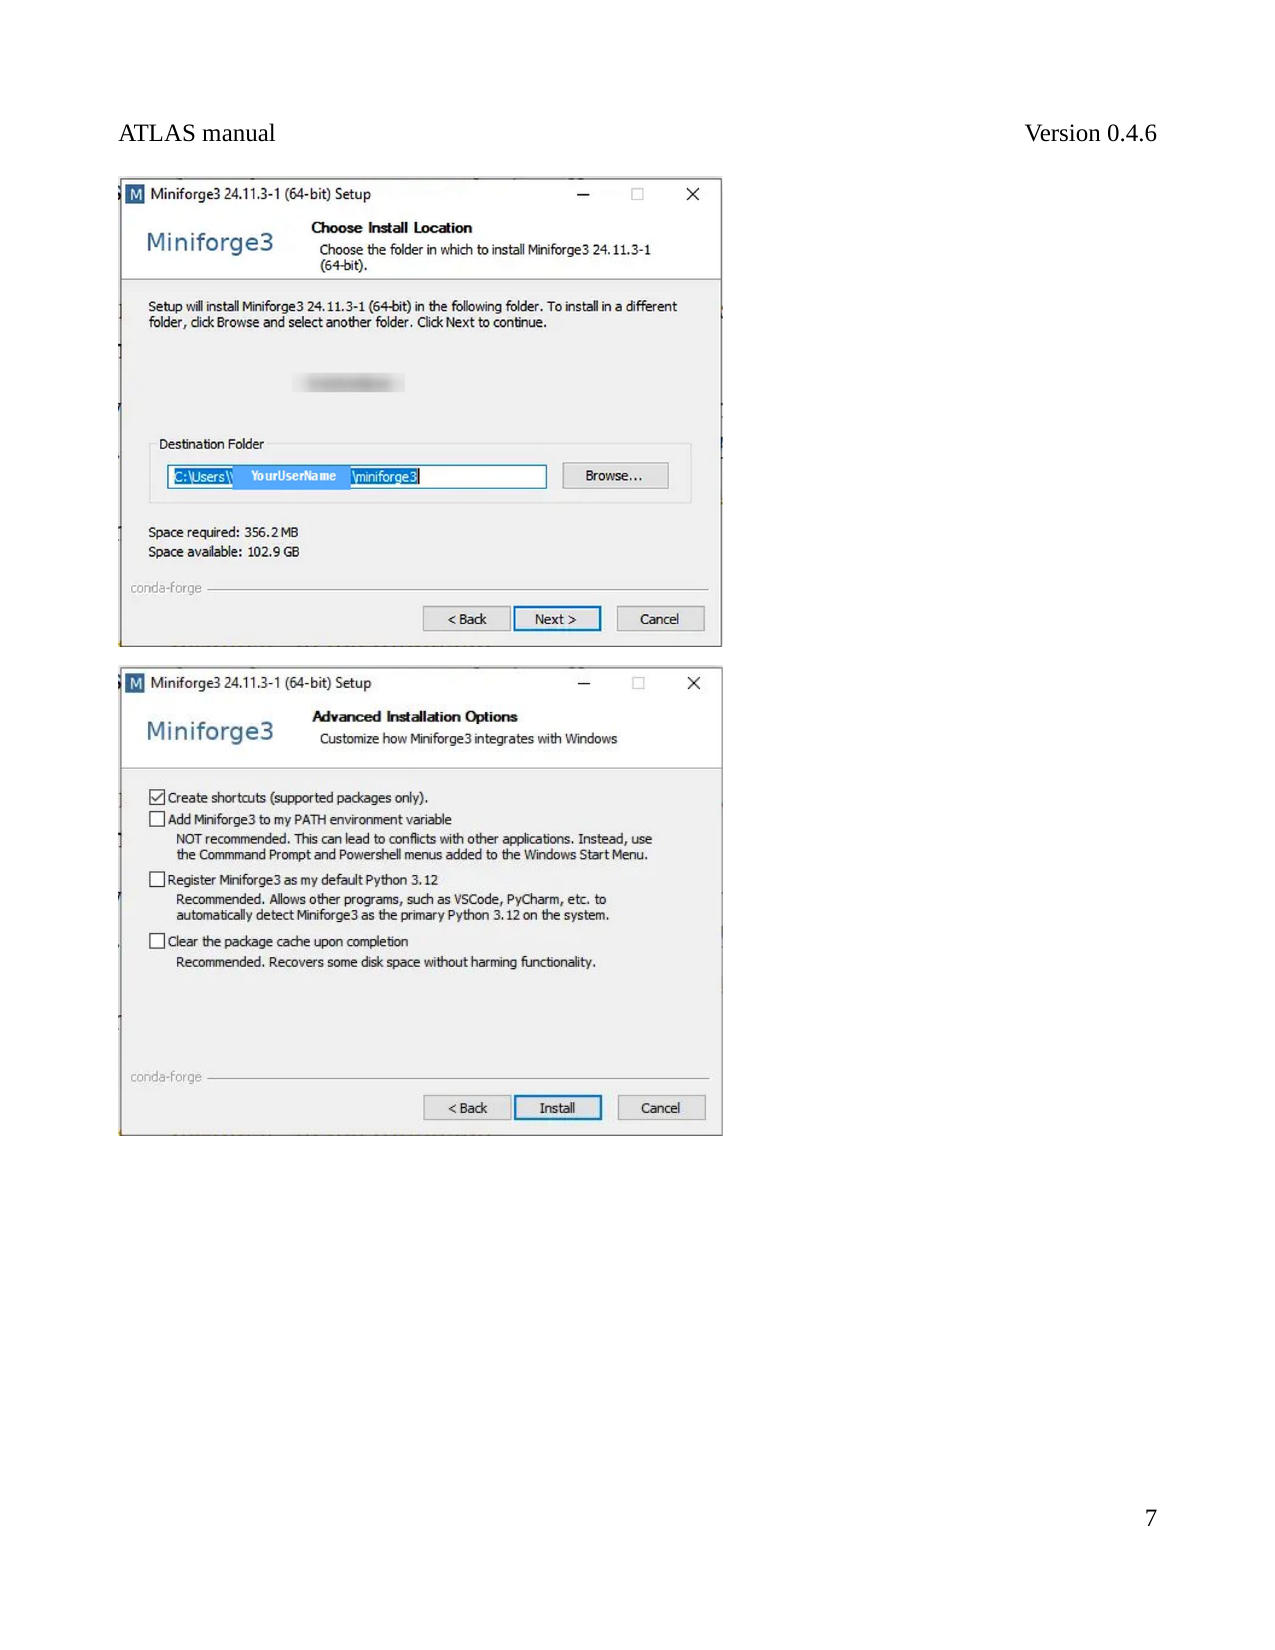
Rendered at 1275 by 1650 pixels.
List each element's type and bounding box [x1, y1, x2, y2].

picture [118, 176, 723, 647]
picture [118, 665, 723, 1136]
